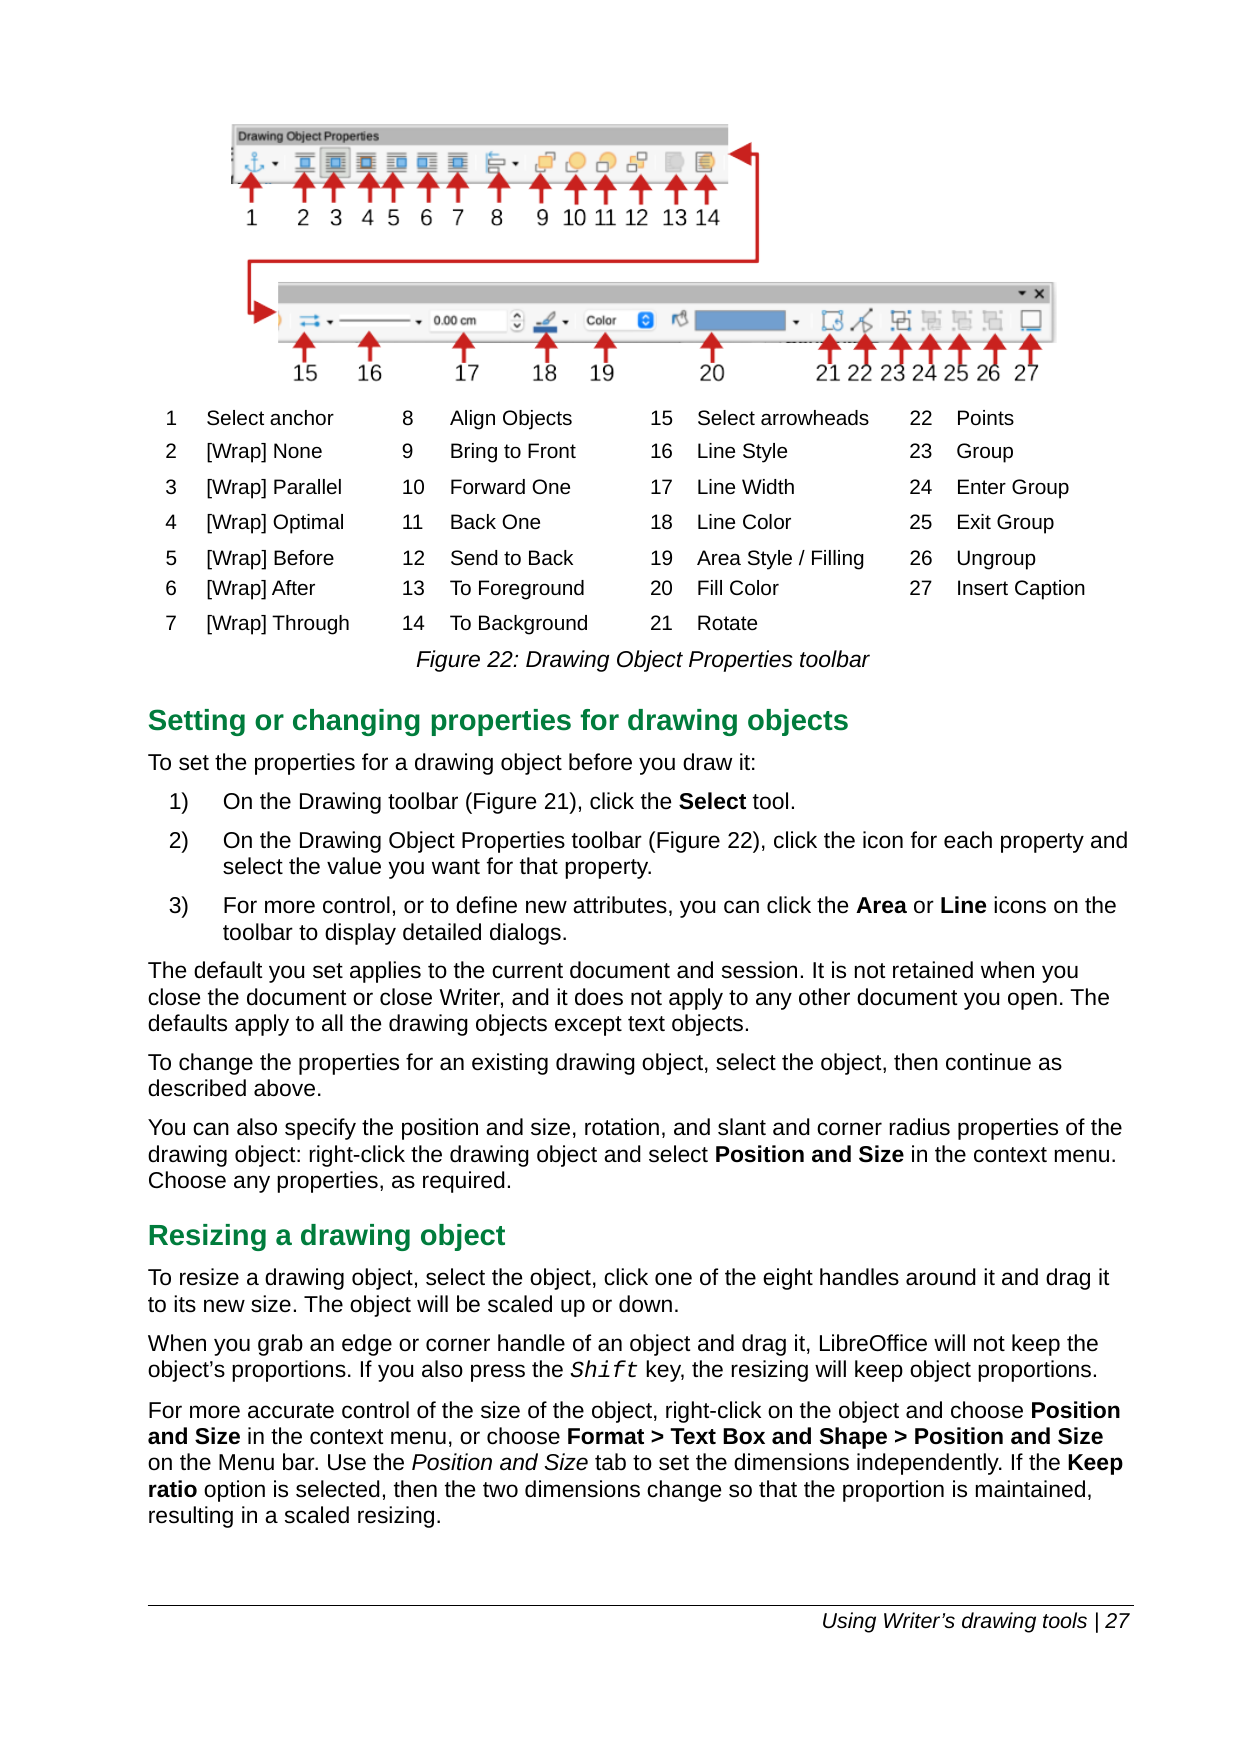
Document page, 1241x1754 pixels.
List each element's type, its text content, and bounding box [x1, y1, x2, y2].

table_cell Line Style [691, 434, 903, 469]
table_cell 26 [904, 540, 950, 569]
table_cell To Background [444, 605, 644, 640]
table_cell 19 [644, 540, 691, 569]
table_cell [Wrap] Optimal [200, 504, 396, 540]
table_cell 14 [396, 605, 444, 640]
table_cell 11 [396, 504, 444, 540]
table_cell [904, 605, 950, 640]
table_cell 1 [148, 400, 200, 433]
table_cell 25 [904, 504, 950, 540]
table_cell 3 [148, 469, 200, 504]
table_cell Rotate [691, 605, 903, 640]
table_cell Send to Back [444, 540, 644, 569]
table_cell 15 [644, 400, 691, 433]
table_cell 27 [904, 570, 950, 605]
table_header [148, 118, 1139, 400]
table_cell 16 [644, 434, 691, 469]
table_cell Select anchor [200, 400, 396, 433]
text To change the properties for an existing drawing object, select the object, then continue as described above. [148, 1049, 1134, 1102]
table_cell Fill Color [691, 570, 903, 605]
text To resize a drawing object, select the object, click one of the eight handles around it and drag it to its new size. The object will be scaled up or down. [148, 1264, 1134, 1317]
table_cell Enter Group [950, 469, 1139, 504]
table_cell 2 [148, 434, 200, 469]
table_cell Exit Group [950, 504, 1139, 540]
table_cell [950, 605, 1139, 640]
table_cell 4 [148, 504, 200, 540]
table_cell 10 [396, 469, 444, 504]
subtitle Setting or changing properties for drawing objects [148, 703, 1134, 737]
text When you grab an edge or corner handle of an object and drag it, LibreOffice will not keep the object’s proportions. If you also press the Shift key, the resizing will keep object proportions. [148, 1329, 1134, 1384]
table_cell Area Style / Filling [691, 540, 903, 569]
table_cell Bring to Front [444, 434, 644, 469]
table_cell 22 [904, 400, 950, 433]
table_cell [Wrap] Parallel [200, 469, 396, 504]
table_cell To Foreground [444, 570, 644, 605]
table_cell 13 [396, 570, 444, 605]
table_cell Figure 22: Drawing Object Properties toolbar [148, 640, 1139, 678]
table_cell Forward One [444, 469, 644, 504]
table_cell [Wrap] Before [200, 540, 396, 569]
table_cell Select arrowheads [691, 400, 903, 433]
table_cell Align Objects [444, 400, 644, 433]
table_cell 6 [148, 570, 200, 605]
table_cell 9 [396, 434, 444, 469]
list On the Drawing toolbar (Figure 21), click the Select tool. [189, 788, 1134, 814]
table_cell [Wrap] Through [200, 605, 396, 640]
table_cell Line Color [691, 504, 903, 540]
table_cell Line Width [691, 469, 903, 504]
table_cell 18 [644, 504, 691, 540]
text You can also specify the position and size, rotation, and slant and corner radius properties of the drawing object: right-click the drawing object and select Position and Size in the context menu. Choose any properties, as required. [148, 1114, 1134, 1193]
table_cell 5 [148, 540, 200, 569]
table_cell Group [950, 434, 1139, 469]
table_cell 8 [396, 400, 444, 433]
table_cell Points [950, 400, 1139, 433]
table_cell [Wrap] After [200, 570, 396, 605]
table_cell 21 [644, 605, 691, 640]
table_cell 23 [904, 434, 950, 469]
table_cell [Wrap] None [200, 434, 396, 469]
picture [230, 123, 1057, 382]
table_cell 20 [644, 570, 691, 605]
list For more control, or to define new attributes, you can click the Area or Line icons on the toolbar to display detailed dialogs. [189, 892, 1134, 945]
text The default you set applies to the current document and session. It is not retained when you close the document or close Writer, and it does not apply to any other document you open. The defaults apply to all the drawing objects except text objects. [148, 957, 1134, 1036]
list To set the properties for a drawing object before you draw it: [148, 749, 1134, 776]
table_cell 24 [904, 469, 950, 504]
subtitle Resizing a drawing object [148, 1218, 1134, 1252]
table_cell Insert Caption [950, 570, 1139, 605]
text For more accurate control of the size of the object, right-click on the object and choose Position and Size in the context menu, or choose Format > Text Box and Shape > Position and Size on the Menu bar. Use the Position and Size tab to set the dimensions independently. If the Keep ratio option is selected, then the two dimensions change so that the proportion is maintained, resulting in a scaled resizing. [148, 1397, 1134, 1528]
table_cell Back One [444, 504, 644, 540]
table_cell Ungroup [950, 540, 1139, 569]
table_cell 7 [148, 605, 200, 640]
table_cell 12 [396, 540, 444, 569]
list On the Drawing Object Properties toolbar (Figure 22), click the icon for each property and select the value you want for that property. [189, 827, 1134, 880]
table_cell 17 [644, 469, 691, 504]
